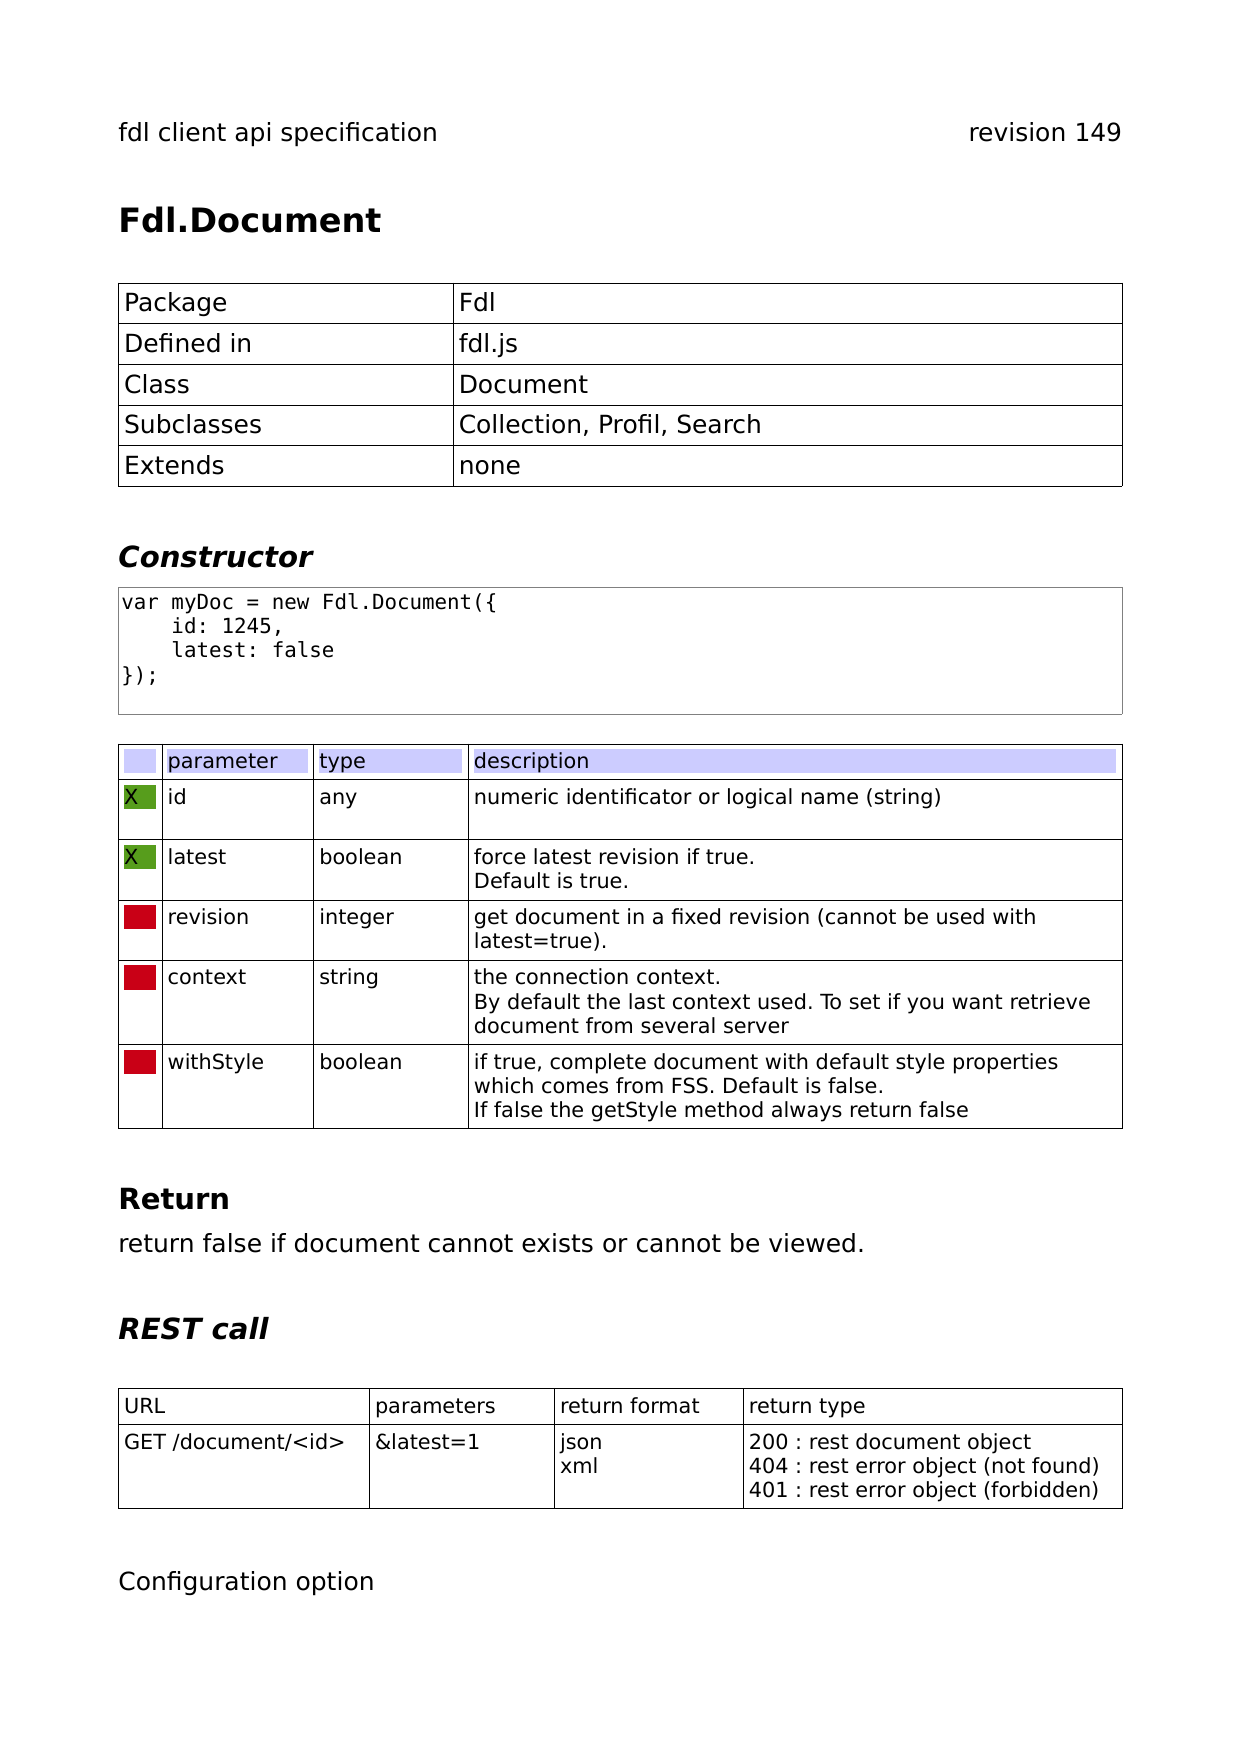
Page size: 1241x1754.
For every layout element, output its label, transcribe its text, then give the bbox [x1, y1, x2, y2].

table_header Package [119, 284, 453, 323]
table_cell Subclasses [119, 406, 453, 445]
subtitle Constructor [118, 540, 1122, 574]
table_cell numeric identificator or logical name (string) [469, 780, 1122, 839]
table_cell 200 : rest document object 404 : rest error object (not found) 401 : rest error object (forbidden) [744, 1425, 1122, 1508]
table_cell id [163, 780, 313, 839]
table_cell latest [163, 840, 313, 899]
table_cell Extends [119, 446, 453, 486]
table_cell [119, 1045, 162, 1128]
table_cell any [314, 780, 468, 839]
table_cell GET /document/<id> [119, 1425, 369, 1508]
table_cell [119, 961, 162, 1044]
table_cell boolean [314, 840, 468, 899]
subtitle Return [118, 1183, 1122, 1217]
table_header [119, 745, 162, 779]
table_header return type [744, 1389, 1122, 1424]
table_cell integer [314, 901, 468, 959]
text var myDoc = new Fdl.Document({ [119, 588, 1122, 611]
table_cell if true, complete document with default style properties which comes from FSS. Default is false. If false the getStyle method always return false [469, 1045, 1122, 1128]
table_header return format [555, 1389, 743, 1424]
table_cell force latest revision if true. Default is true. [469, 840, 1122, 899]
table_cell X [119, 840, 162, 899]
table_cell revision [163, 901, 313, 959]
table_cell withStyle [163, 1045, 313, 1128]
table_header Fdl [454, 284, 1122, 323]
table_cell Document [454, 365, 1122, 405]
subtitle REST call [118, 1312, 1122, 1346]
table_cell Class [119, 365, 453, 405]
table_header parameter [163, 745, 313, 779]
table_header parameters [370, 1389, 554, 1424]
table_cell [119, 901, 162, 959]
subtitle Fdl.Document [118, 202, 1122, 241]
table_cell X [119, 780, 162, 839]
table_cell context [163, 961, 313, 1044]
table_cell Defined in [119, 324, 453, 364]
table_cell fdl.js [454, 324, 1122, 364]
table_header type [314, 745, 468, 779]
text latest: false [119, 635, 1122, 660]
text }); [119, 660, 1122, 687]
table_cell Collection, Profil, Search [454, 406, 1122, 445]
table_cell json xml [555, 1425, 743, 1508]
table_cell boolean [314, 1045, 468, 1128]
table_cell string [314, 961, 468, 1044]
table_header URL [119, 1389, 369, 1424]
table_cell the connection context. By default the last context used. To set if you want retrieve document from several server [469, 961, 1122, 1044]
table_cell &latest=1 [370, 1425, 554, 1508]
text return false if document cannot exists or cannot be viewed. [118, 1229, 1122, 1258]
table_cell get document in a fixed revision (cannot be used with latest=true). [469, 901, 1122, 959]
table_header description [469, 745, 1122, 779]
text id: 1245, [119, 611, 1122, 635]
text Configuration option [118, 1567, 1122, 1596]
table_cell none [454, 446, 1122, 486]
